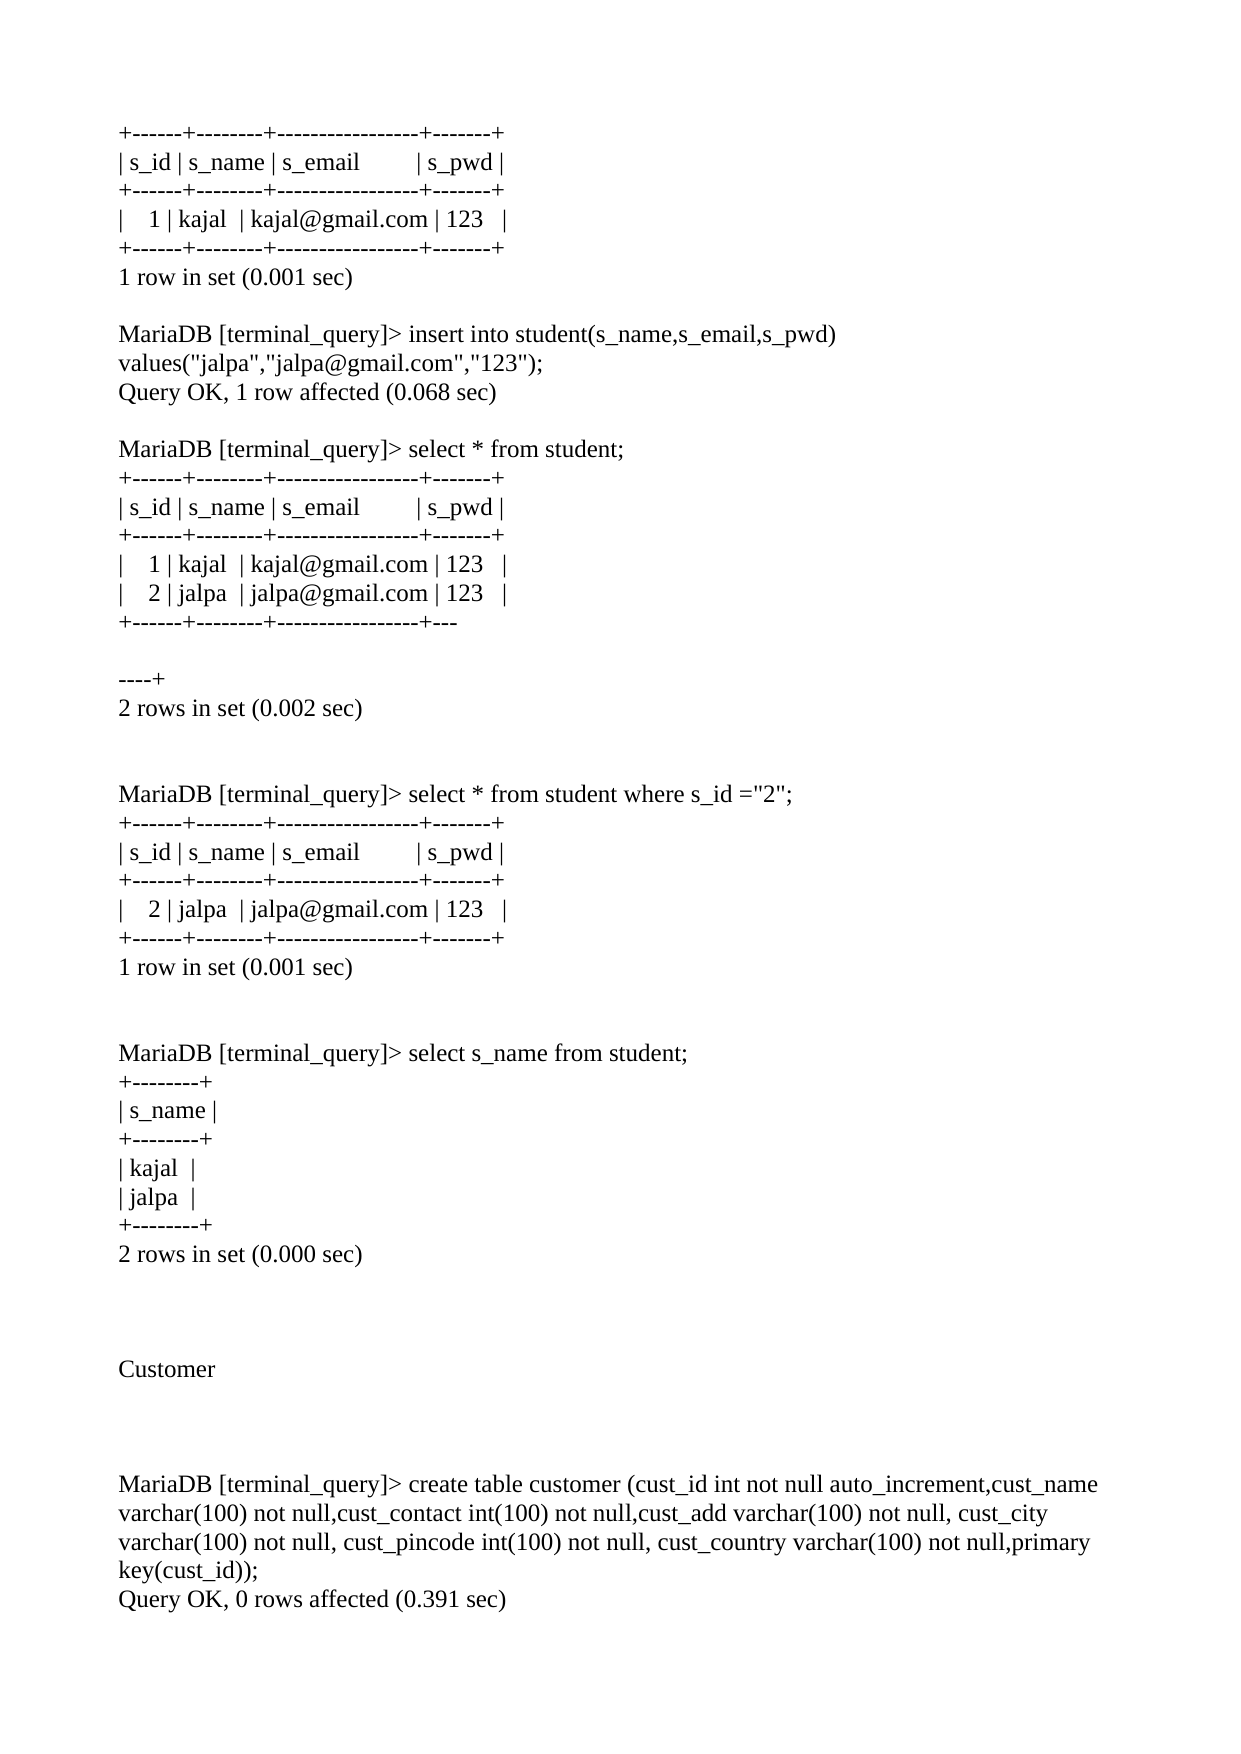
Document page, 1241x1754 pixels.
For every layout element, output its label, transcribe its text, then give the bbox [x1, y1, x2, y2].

text | 2 | jalpa | jalpa@gmail.com | 123 | [118, 894, 1122, 923]
text Query OK, 1 row affected (0.068 sec) [118, 377, 1122, 406]
text +--------+ [118, 1211, 1122, 1239]
text +------+--------+-----------------+-------+ [118, 118, 1122, 147]
text +--------+ [118, 1067, 1122, 1096]
text MariaDB [terminal_query]> select * from student; [118, 434, 1122, 463]
text 1 row in set (0.001 sec) [118, 952, 1122, 981]
text +------+--------+-----------------+-------+ [118, 176, 1122, 204]
text MariaDB [terminal_query]> select s_name from student; [118, 1038, 1122, 1067]
text | jalpa | [118, 1182, 1122, 1211]
text ----+ [118, 664, 1122, 693]
text ​​​MariaDB [terminal_query]> create table customer (cust_id int not null auto_increment,cust_name varchar(100) not null,cust_contact int(100) not null,cust_add varchar(100) not null, cust_city varchar(100) not null, cust_pincode int(100) not null, cust_country varchar(100) not null,primary key(cust_id)); [118, 1469, 1122, 1584]
text 1 row in set (0.001 sec) [118, 262, 1122, 291]
text +------+--------+-----------------+--- [118, 607, 1122, 636]
text Customer [118, 1354, 1122, 1383]
text | s_id | s_name | s_email | s_pwd | [118, 837, 1122, 866]
text MariaDB [terminal_query]> insert into student(s_name,s_email,s_pwd) values("jalpa","jalpa@gmail.com","123"); [118, 319, 1122, 377]
text | s_name | [118, 1096, 1122, 1124]
text +------+--------+-----------------+-------+ [118, 463, 1122, 492]
text | 2 | jalpa | jalpa@gmail.com | 123 | [118, 578, 1122, 607]
text | s_id | s_name | s_email | s_pwd | [118, 147, 1122, 176]
text | 1 | kajal | kajal@gmail.com | 123 | [118, 204, 1122, 233]
text +------+--------+-----------------+-------+ [118, 233, 1122, 262]
text 2 rows in set (0.000 sec) [118, 1239, 1122, 1268]
text | 1 | kajal | kajal@gmail.com | 123 | [118, 549, 1122, 578]
text | kajal | [118, 1153, 1122, 1182]
text +------+--------+-----------------+-------+ [118, 808, 1122, 837]
text Query OK, 0 rows affected (0.391 sec) [118, 1584, 1122, 1613]
text | s_id | s_name | s_email | s_pwd | [118, 492, 1122, 521]
text +--------+ [118, 1124, 1122, 1153]
text +------+--------+-----------------+-------+ [118, 866, 1122, 894]
text +------+--------+-----------------+-------+ [118, 923, 1122, 952]
text 2 rows in set (0.002 sec) [118, 693, 1122, 722]
text +------+--------+-----------------+-------+ [118, 521, 1122, 549]
text MariaDB [terminal_query]> select * from student where s_id ="2"; [118, 779, 1122, 808]
